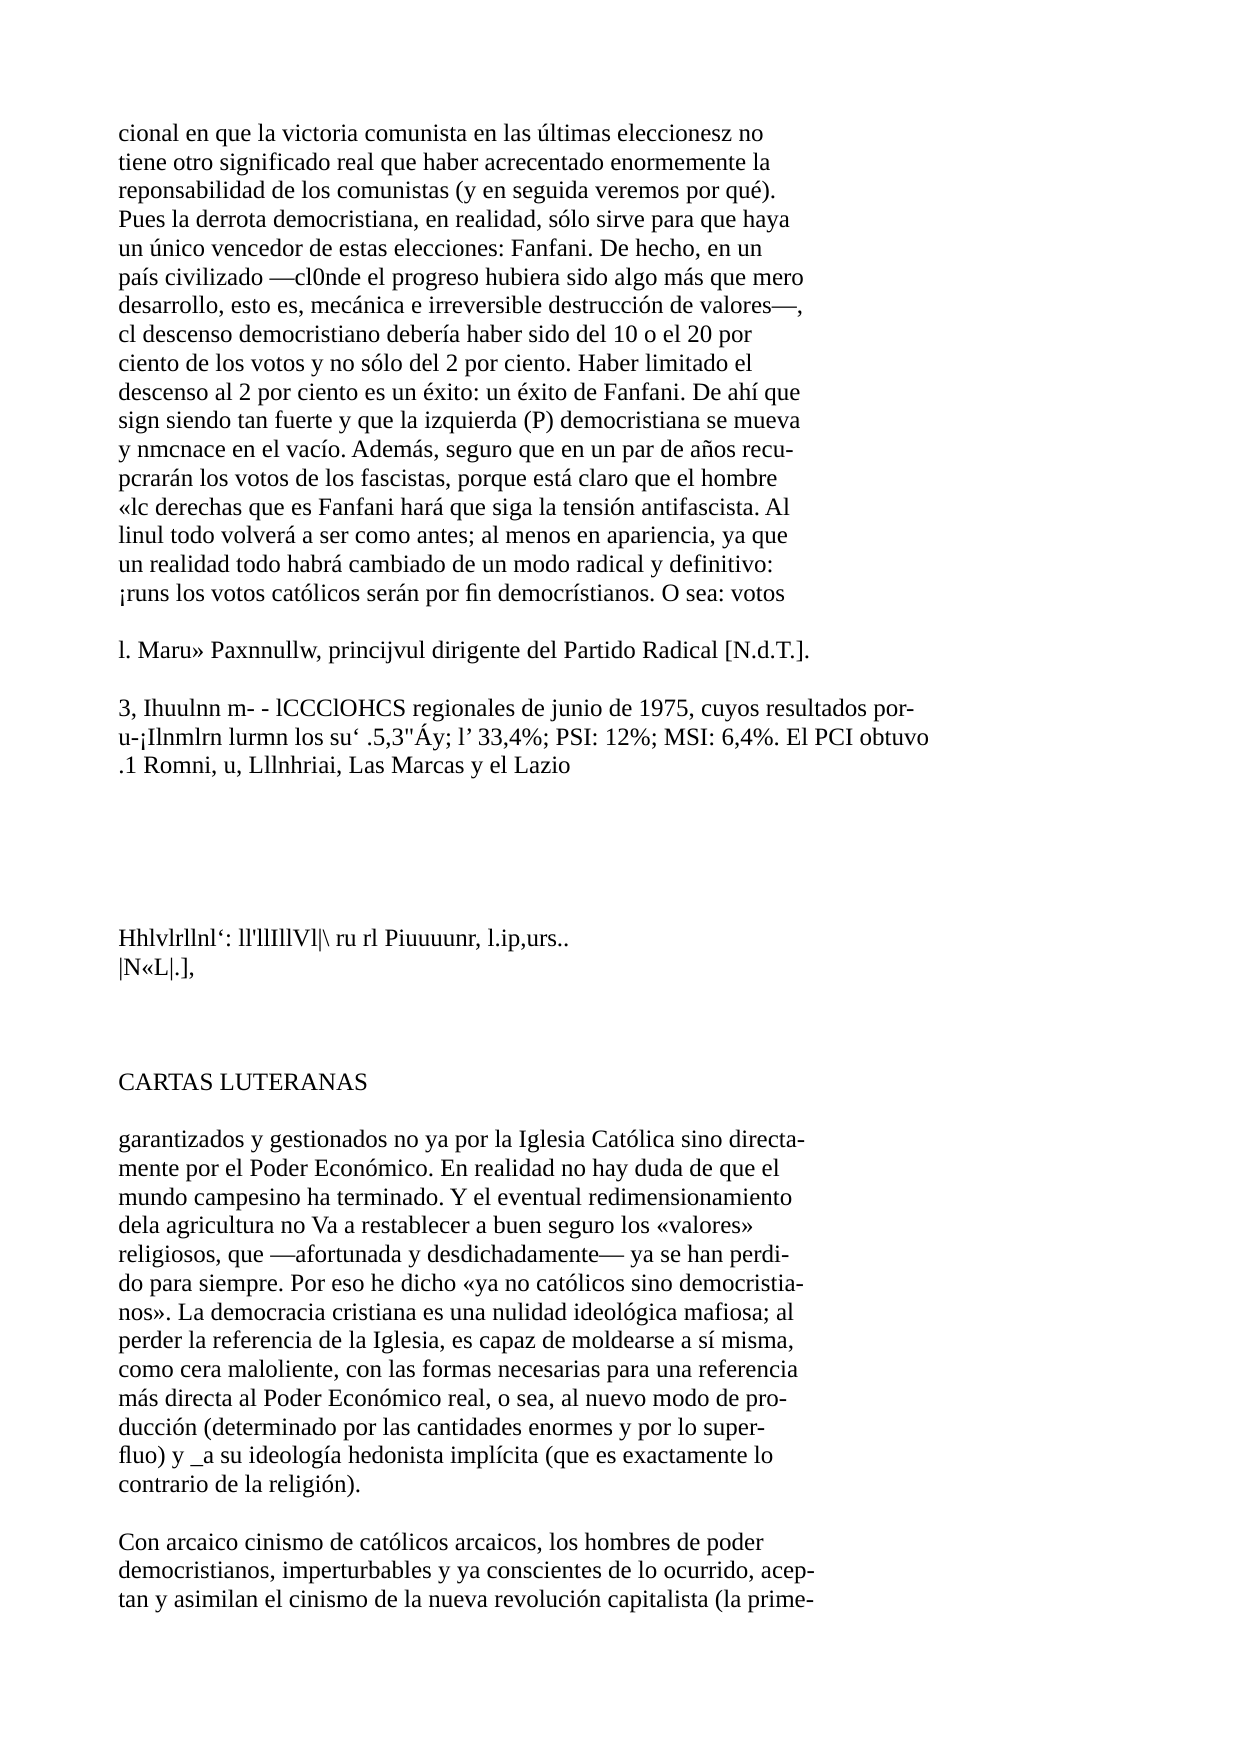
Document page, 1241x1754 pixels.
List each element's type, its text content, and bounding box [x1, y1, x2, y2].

text «lc derechas que es Fanfani hará que siga la tensión antifascista. Al [118, 492, 1122, 521]
text descenso al 2 por ciento es un éxito: un éxito de Fanfani. De ahí que [118, 377, 1122, 406]
text l. Maru» Paxnnullw, princijvul dirigente del Partido Radical [N.d.T.]. [118, 636, 1122, 664]
text ducción (determinado por las cantidades enormes y por lo super- [118, 1412, 1122, 1441]
text pcrarán los votos de los fascistas, porque está claro que el hombre [118, 463, 1122, 492]
text Hhlvlrllnl‘: ll'llIllVl|\ ru rl Piuuuunr, l.ip,urs.. [118, 923, 1122, 952]
text desarrollo, esto es, mecánica e irreversible destrucción de valores—, [118, 291, 1122, 319]
text más directa al Poder Económico real, o sea, al nuevo modo de pro- [118, 1383, 1122, 1412]
text CARTAS LUTERANAS [118, 1067, 1122, 1096]
text tiene otro significado real que haber acrecentado enormemente la [118, 147, 1122, 176]
text cional en que la victoria comunista en las últimas eleccionesz no [118, 118, 1122, 147]
text do para siempre. Por eso he dicho «ya no católicos sino democristia- [118, 1268, 1122, 1297]
text cl descenso democristiano debería haber sido del 10 o el 20 por [118, 319, 1122, 348]
text mente por el Poder Económico. En realidad no hay duda de que el [118, 1153, 1122, 1182]
text u-¡Ilnmlrn lurmn los su‘ .5,3"Áy; l’ 33,4%; PSI: 12%; MSI: 6,4%. El PCI obtuvo [118, 722, 1122, 751]
text Con arcaico cinismo de católicos arcaicos, los hombres de poder [118, 1527, 1122, 1556]
text país civilizado —cl0nde el progreso hubiera sido algo más que mero [118, 262, 1122, 291]
text 3, Ihuulnn m- - lCCClOHCS regionales de junio de 1975, cuyos resultados por- [118, 693, 1122, 722]
text ¡runs los votos católicos serán por ﬁn democrístianos. O sea: votos [118, 578, 1122, 607]
text como cera maloliente, con las formas necesarias para una referencia [118, 1354, 1122, 1383]
text religiosos, que —afortunada y desdichadamente— ya se han perdi- [118, 1239, 1122, 1268]
text democristianos, imperturbables y ya conscientes de lo ocurrido, acep- [118, 1556, 1122, 1584]
text dela agricultura no Va a restablecer a buen seguro los «valores» [118, 1211, 1122, 1239]
text ﬂuo) y _a su ideología hedonista implícita (que es exactamente lo [118, 1441, 1122, 1469]
text un único vencedor de estas elecciones: Fanfani. De hecho, en un [118, 233, 1122, 262]
text |N«L|.], [118, 952, 1122, 981]
text ciento de los votos y no sólo del 2 por ciento. Haber limitado el [118, 348, 1122, 377]
text nos». La democracia cristiana es una nulidad ideológica mafiosa; al [118, 1297, 1122, 1326]
text mundo campesino ha terminado. Y el eventual redimensionamiento [118, 1182, 1122, 1211]
text sign siendo tan fuerte y que la izquierda (P) democristiana se mueva [118, 406, 1122, 434]
text garantizados y gestionados no ya por la Iglesia Católica sino directa- [118, 1124, 1122, 1153]
text Pues la derrota democristiana, en realidad, sólo sirve para que haya [118, 204, 1122, 233]
text linul todo volverá a ser como antes; al menos en apariencia, ya que [118, 521, 1122, 549]
text tan y asimilan el cinismo de la nueva revolución capitalista (la prime- [118, 1584, 1122, 1613]
text contrario de la religión). [118, 1469, 1122, 1498]
text perder la referencia de la Iglesia, es capaz de moldearse a sí misma, [118, 1326, 1122, 1354]
text un realidad todo habrá cambiado de un modo radical y definitivo: [118, 549, 1122, 578]
text .1 Romni, u, Lllnhriai, Las Marcas y el Lazio [118, 751, 1122, 779]
text reponsabilidad de los comunistas (y en seguida veremos por qué). [118, 176, 1122, 204]
text y nmcnace en el vacío. Además, seguro que en un par de años recu- [118, 434, 1122, 463]
